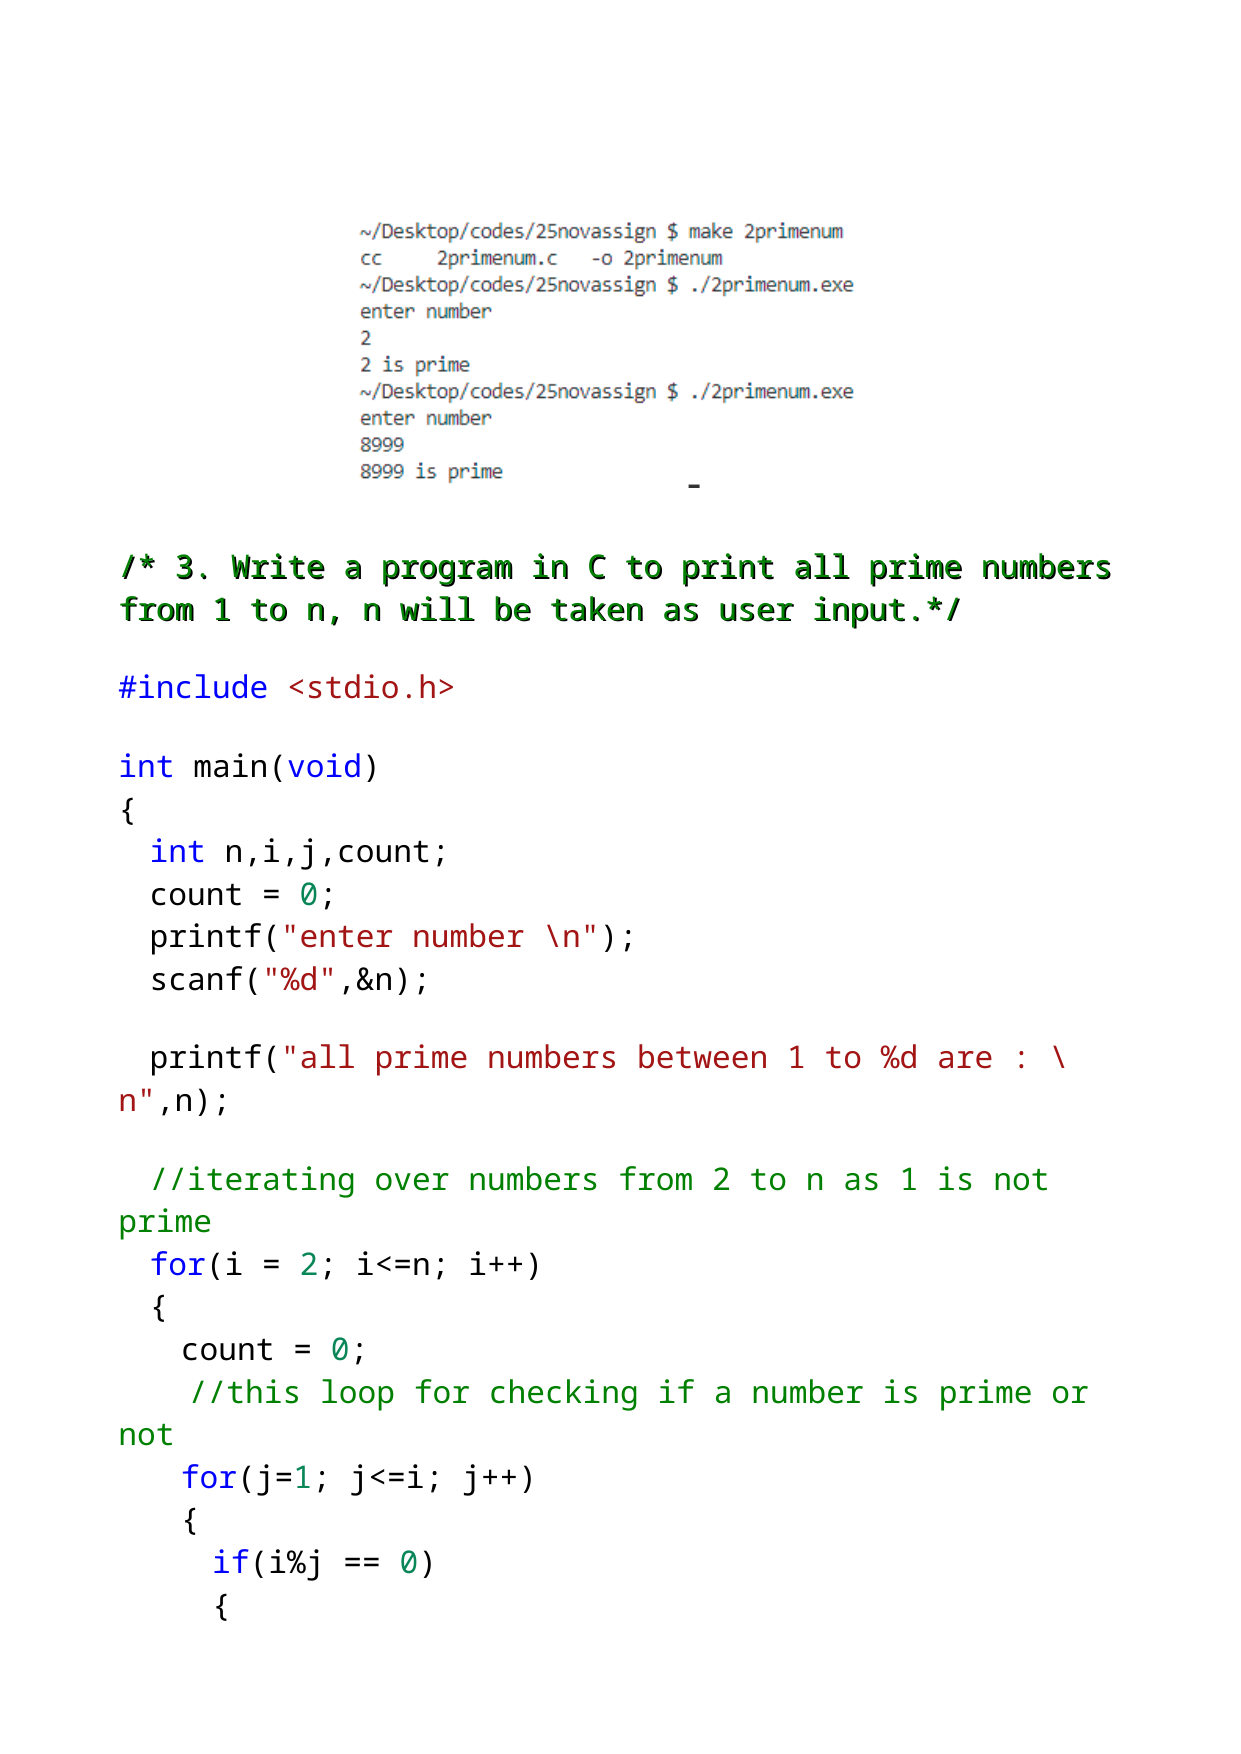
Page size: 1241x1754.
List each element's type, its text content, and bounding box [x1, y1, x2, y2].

text count = 0; [118, 872, 1122, 914]
text { [118, 786, 1122, 829]
picture [349, 218, 891, 488]
text int n,i,j,count; [118, 829, 1122, 872]
text scanf("%d",&n); [118, 957, 1122, 999]
text //this loop for checking if a number is prime or not [118, 1369, 1122, 1455]
text /* 3. Write a program in C to print all prime numbers from 1 to n, n will be taken as user input.*/ [118, 544, 1122, 629]
text count = 0; [118, 1327, 1122, 1369]
text { [118, 1583, 1122, 1625]
text if(i%j == 0) [118, 1540, 1122, 1583]
text printf("enter number \n"); [118, 914, 1122, 957]
text { [118, 1497, 1122, 1540]
text #include <stdio.h> [118, 665, 1122, 708]
text for(i = 2; i<=n; i++) [118, 1242, 1122, 1284]
text { [118, 1284, 1122, 1327]
text int main(void) [118, 744, 1122, 786]
text printf("all prime numbers between 1 to %d are : \n",n); [118, 1035, 1122, 1121]
text for(j=1; j<=i; j++) [118, 1455, 1122, 1497]
text //iterating over numbers from 2 to n as 1 is not prime [118, 1157, 1122, 1242]
